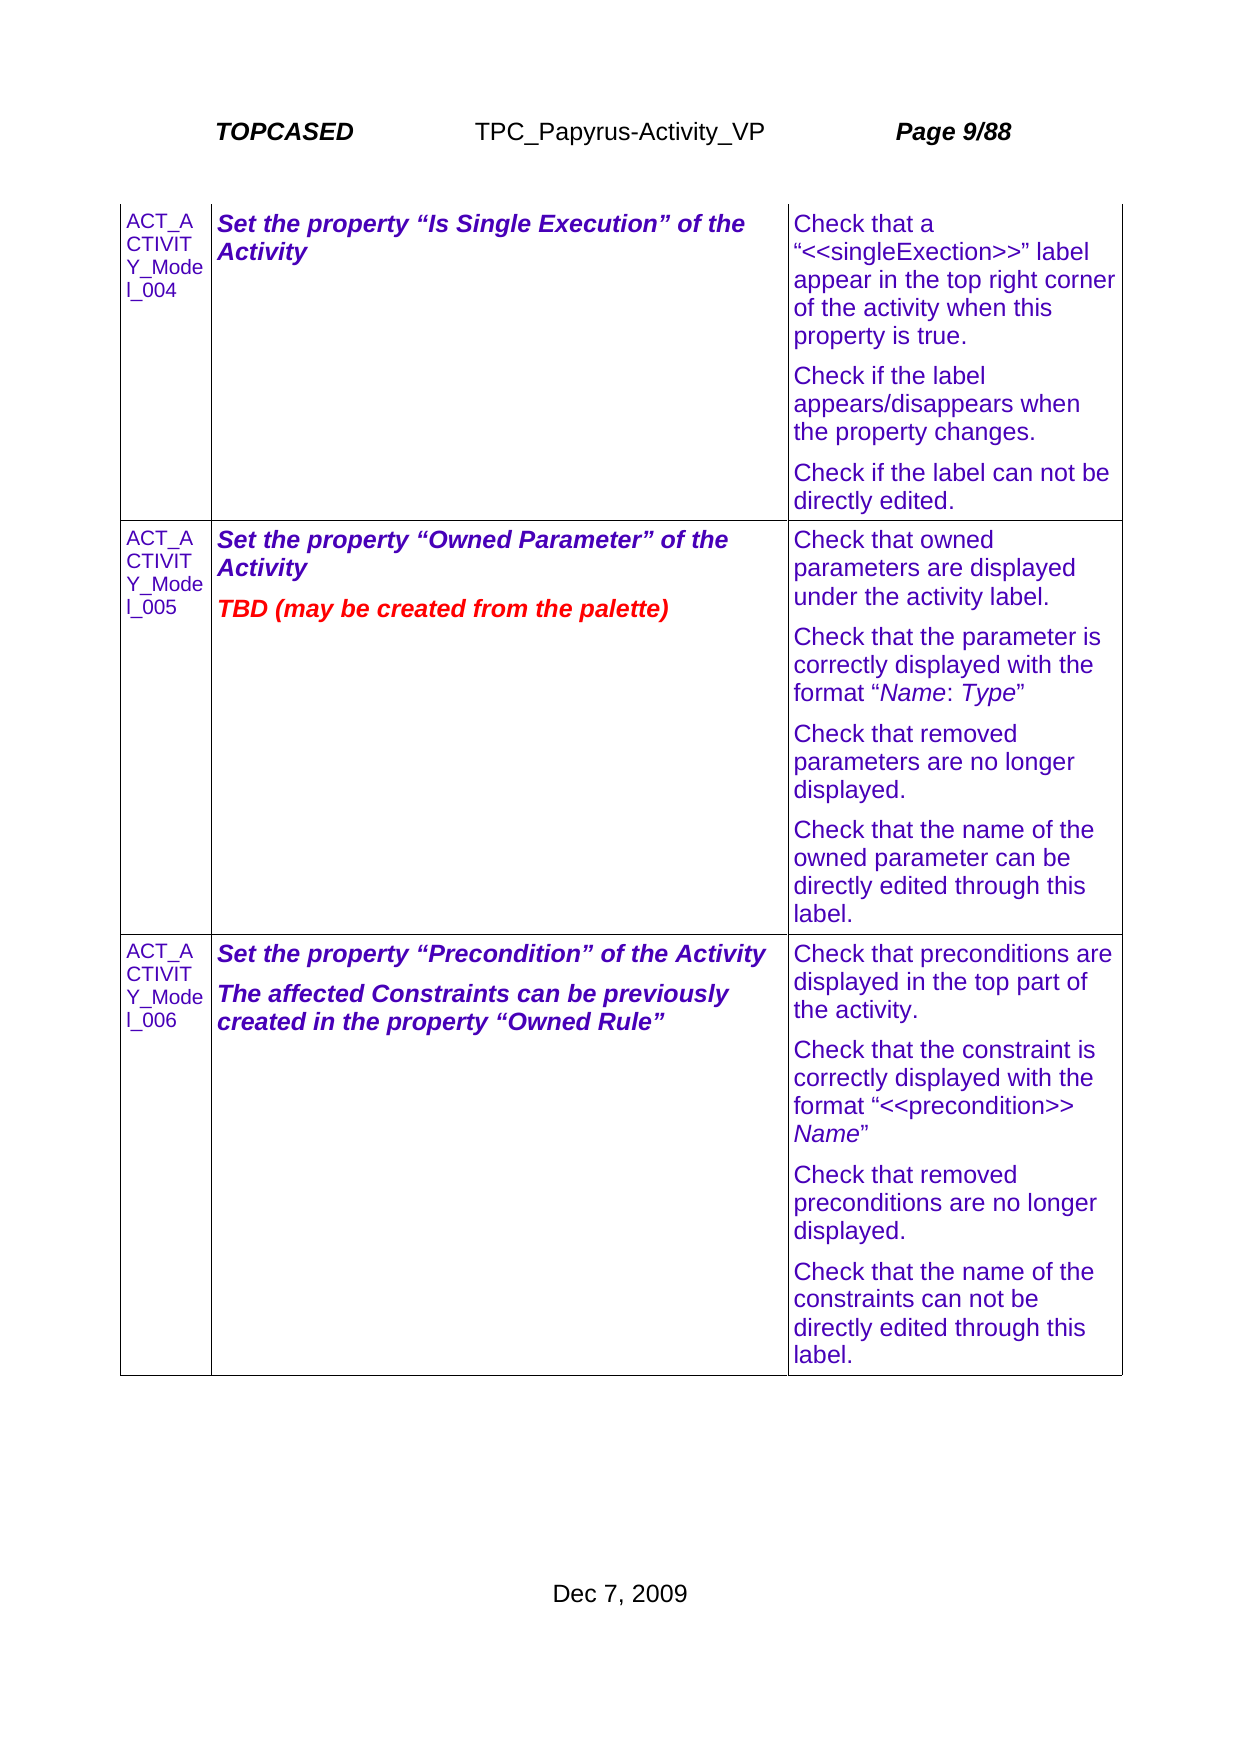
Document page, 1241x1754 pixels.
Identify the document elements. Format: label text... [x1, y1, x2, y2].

table_cell Check that preconditions are displayed in the top part of the activity. Check that the constraint is correctly displayed with the format “<<precondition>> Name” Check that removed preconditions are no longer displayed. Check that the name of the constraints can not be directly edited through this label. [789, 935, 1122, 1375]
table_cell Check that owned parameters are displayed under the activity label. Check that the parameter is correctly displayed with the format “Name: Type” Check that removed parameters are no longer displayed. Check that the name of the owned parameter can be directly edited through this label. [789, 521, 1122, 934]
table_cell ACT_ACTIVITY_Model_004 [121, 204, 211, 520]
table_cell ACT_ACTIVITY_Model_005 [121, 521, 211, 934]
table_cell Check that a “<<singleExection>>” label appear in the top right corner of the activity when this property is true. Check if the label appears/disappears when the property changes. Check if the label can not be directly edited. [789, 204, 1122, 520]
table_cell Set the property “Owned Parameter” of the Activity TBD (may be created from the palette) [212, 521, 787, 934]
table_cell Set the property “Precondition” of the Activity The affected Constraints can be previously created in the property “Owned Rule” [212, 935, 787, 1375]
table_cell Set the property “Is Single Execution” of the Activity [212, 204, 787, 520]
table_cell ACT_ACTIVITY_Model_006 [121, 935, 211, 1375]
